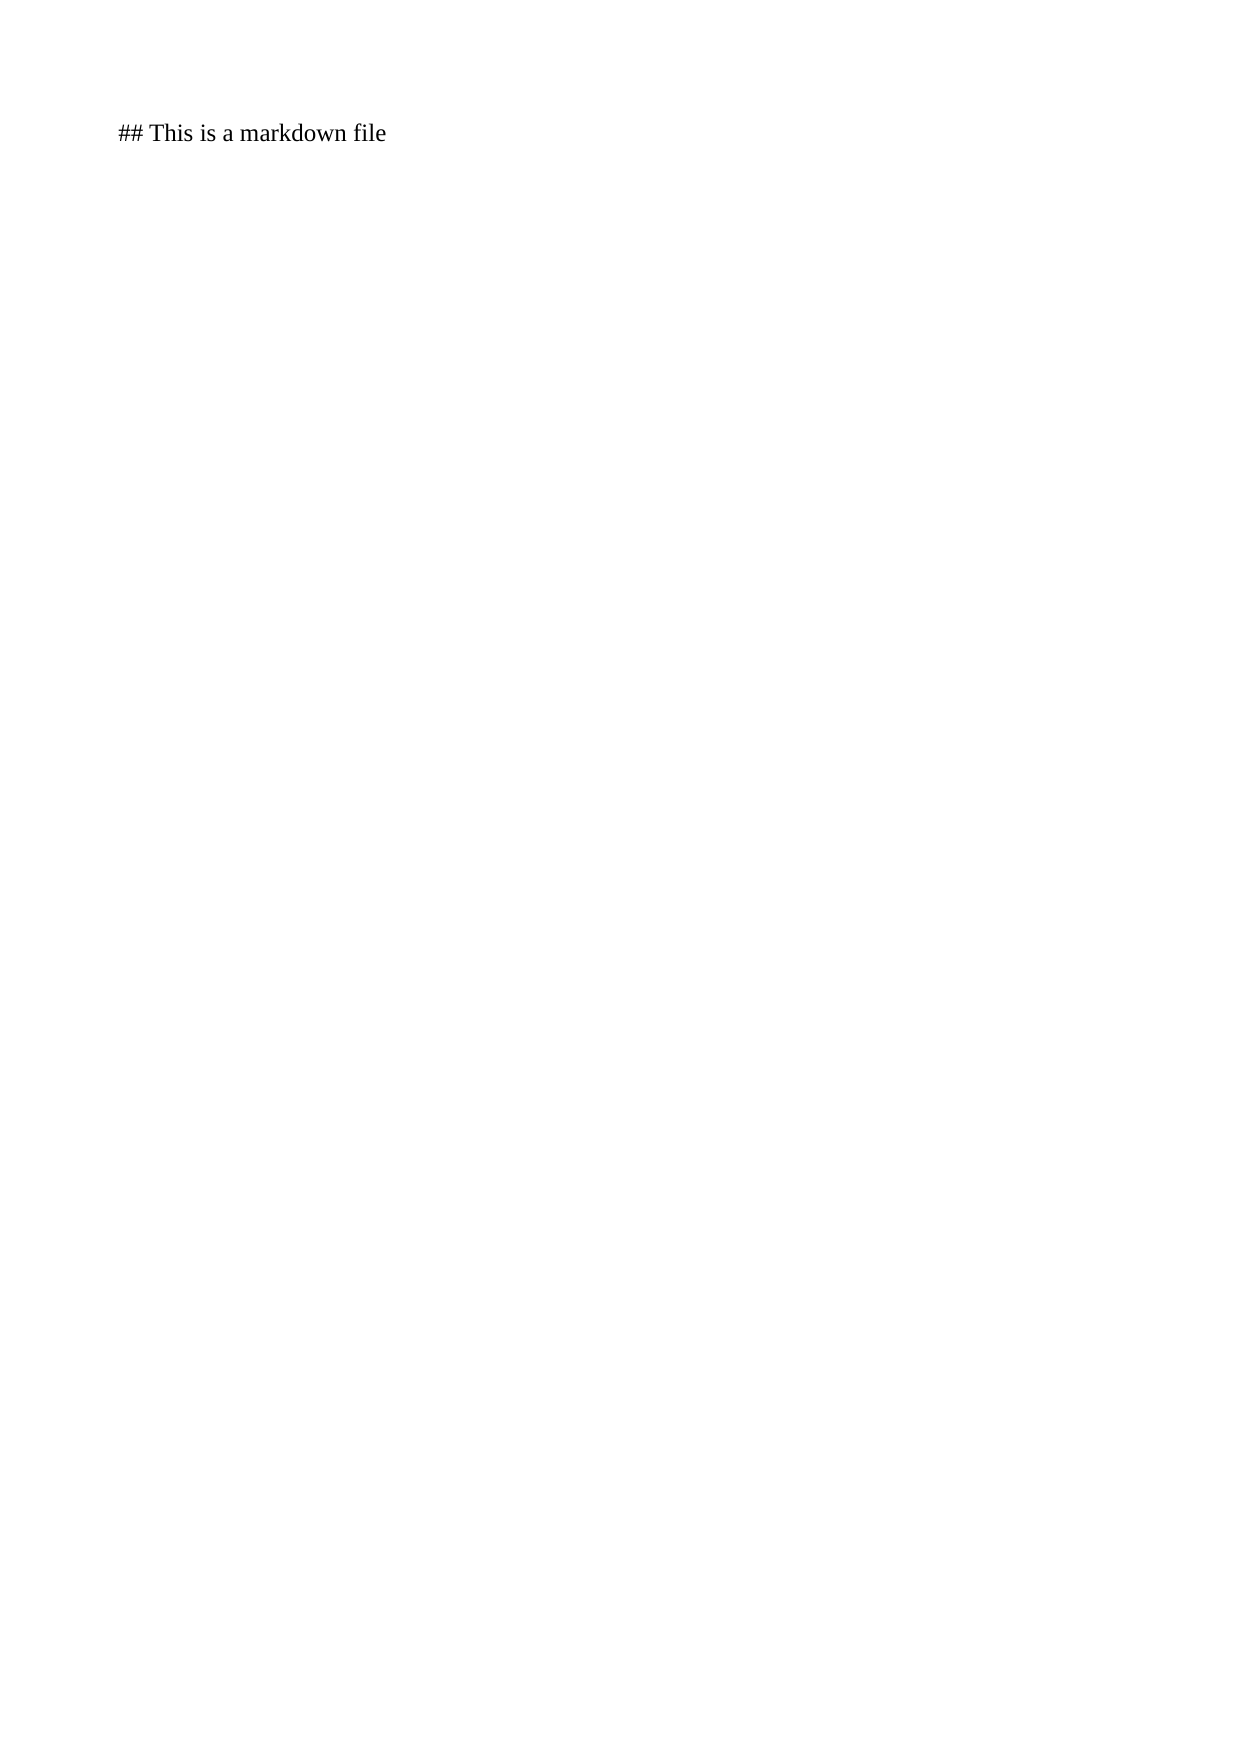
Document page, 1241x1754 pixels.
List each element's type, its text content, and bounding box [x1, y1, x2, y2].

text ## This is a markdown file [118, 118, 1122, 147]
